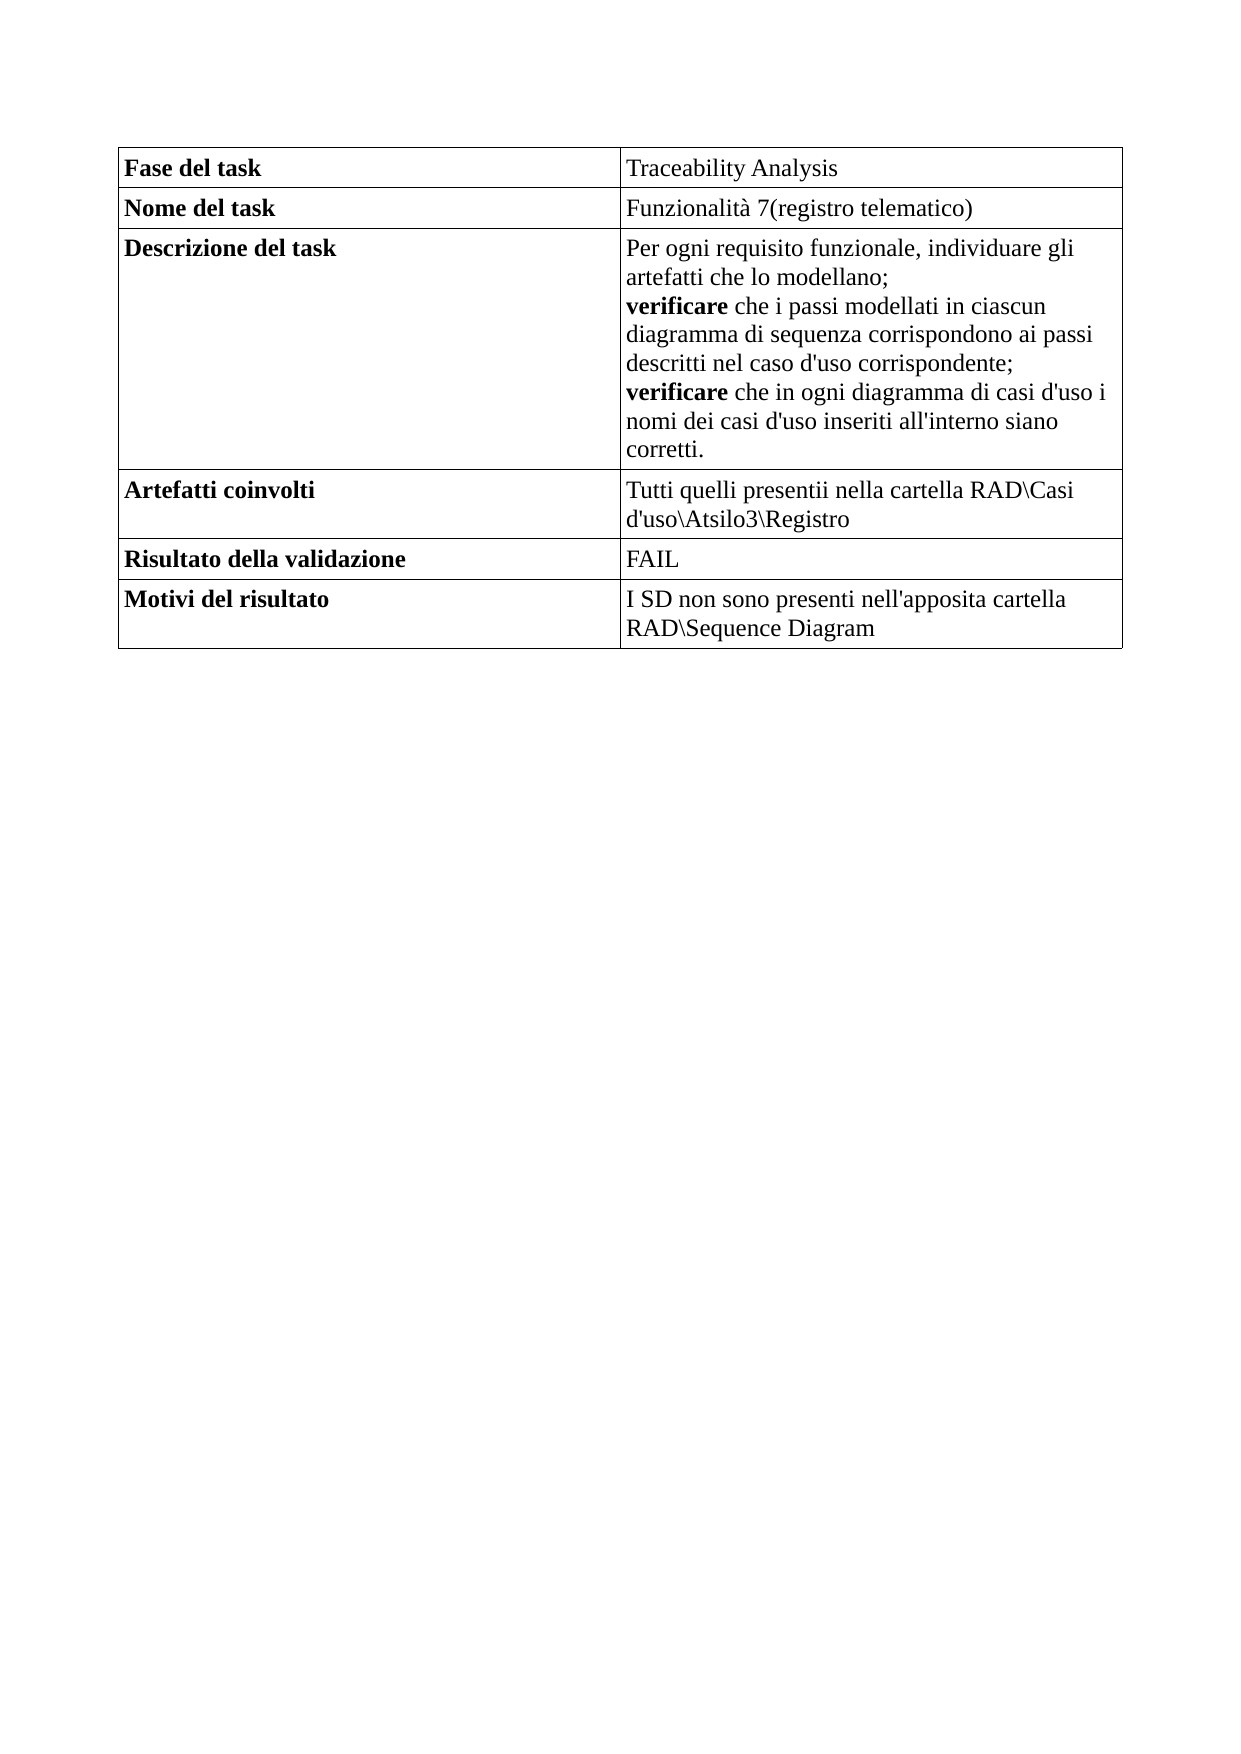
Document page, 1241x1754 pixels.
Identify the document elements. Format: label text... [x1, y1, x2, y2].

table_cell Artefatti coinvolti [119, 470, 620, 538]
table_cell I SD non sono presenti nell'apposita cartella RAD\Sequence Diagram [621, 580, 1122, 647]
table_cell Motivi del risultato [119, 580, 620, 647]
table_cell Descrizione del task [119, 229, 620, 469]
table_header Traceability Analysis [621, 148, 1122, 187]
table_cell Nome del task [119, 188, 620, 227]
table_header Fase del task [119, 148, 620, 187]
table_cell Risultato della validazione [119, 539, 620, 578]
table_cell Tutti quelli presentii nella cartella RAD\Casi d'uso\Atsilo3\Registro [621, 470, 1122, 538]
table_cell Per ogni requisito funzionale, individuare gli artefatti che lo modellano; verificare che i passi modellati in ciascun diagramma di sequenza corrispondono ai passi descritti nel caso d'uso corrispondente; verificare che in ogni diagramma di casi d'uso i nomi dei casi d'uso inseriti all'interno siano corretti. [621, 229, 1122, 469]
table_cell FAIL [621, 539, 1122, 578]
table_cell Funzionalità 7(registro telematico) [621, 188, 1122, 227]
